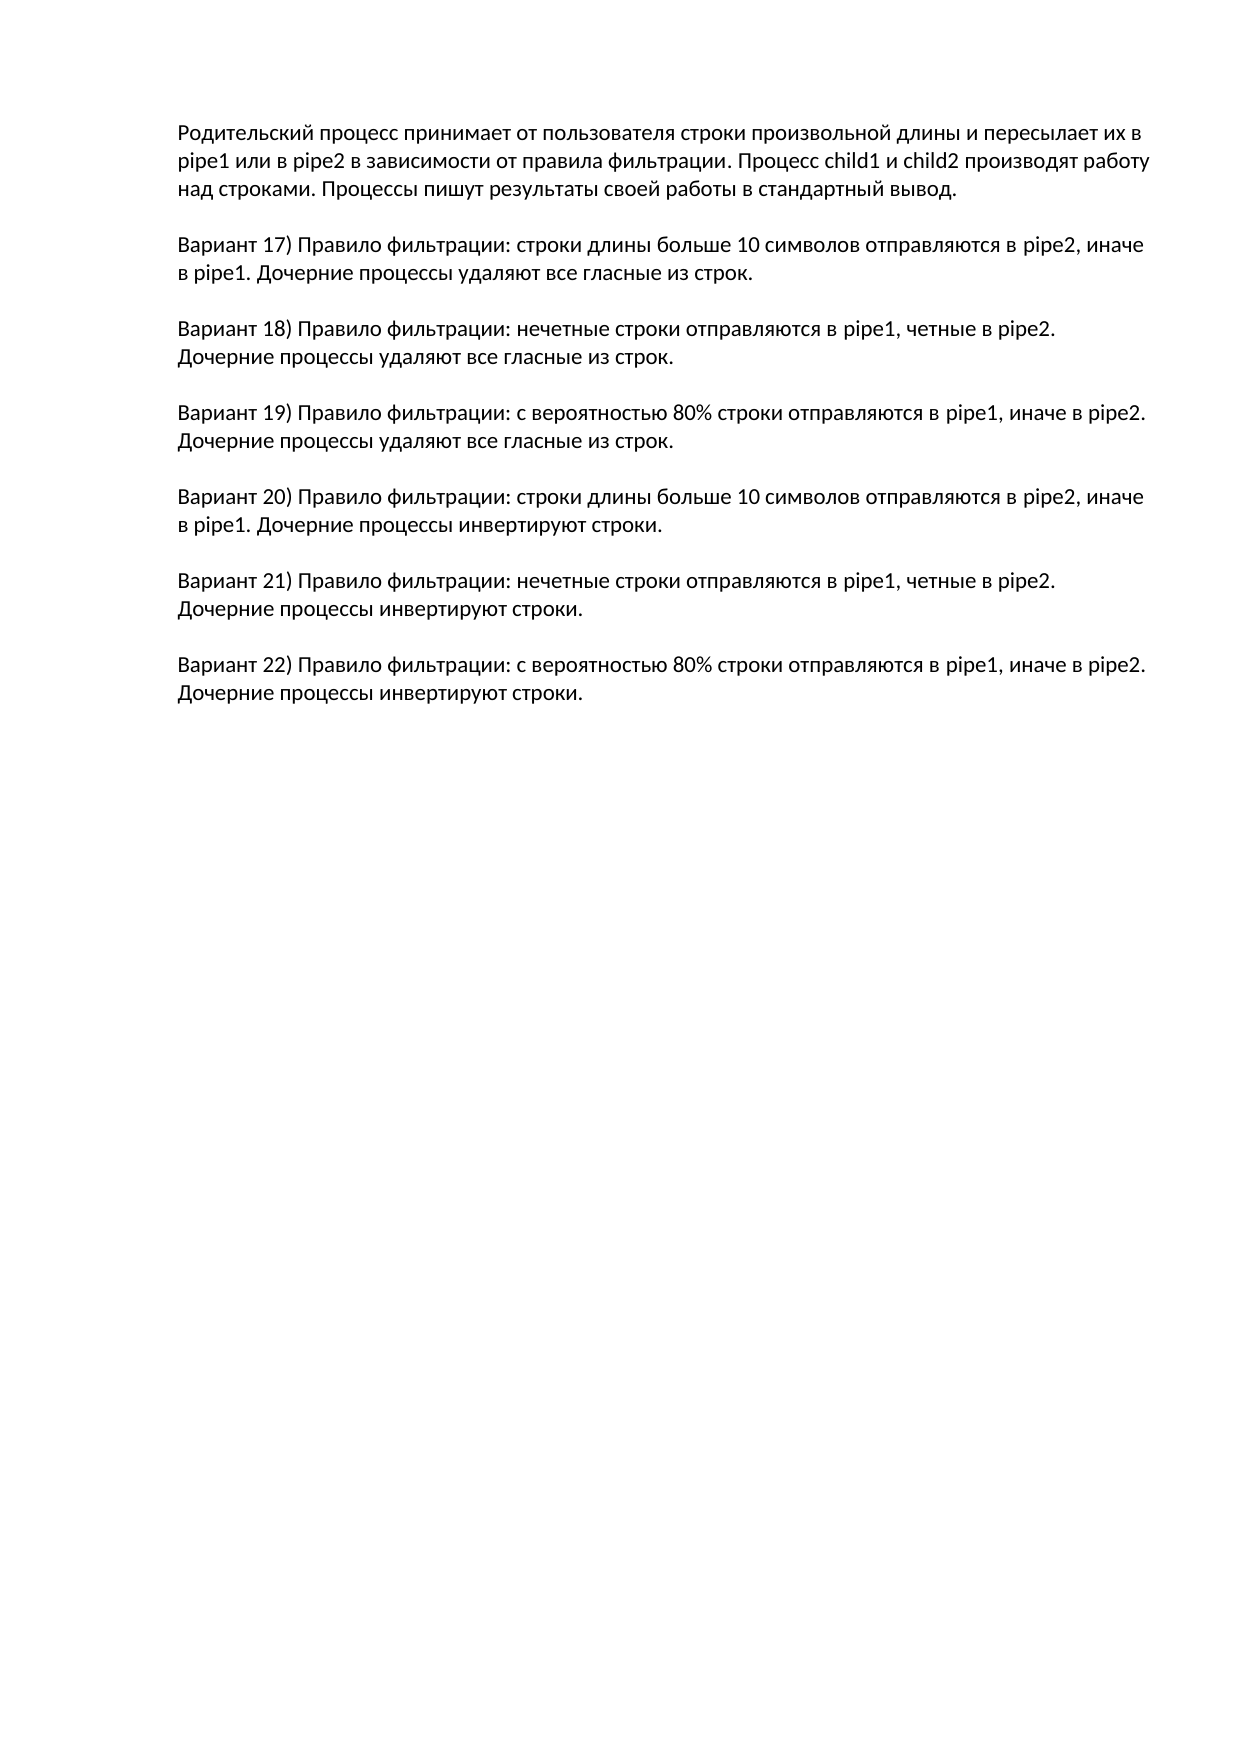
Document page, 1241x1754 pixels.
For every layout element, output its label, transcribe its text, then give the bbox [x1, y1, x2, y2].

text Вариант 19) Правило фильтрации: с вероятностью 80% строки отправляются в pipe1, иначе в pipe2. Дочерние процессы удаляют все гласные из строк. [177, 398, 1152, 454]
text Вариант 20) Правило фильтрации: строки длины больше 10 символов отправляются в pipe2, иначе в pipe1. Дочерние процессы инвертируют строки. [177, 482, 1152, 538]
text Вариант 21) Правило фильтрации: нечетные строки отправляются в pipe1, четные в pipe2. Дочерние процессы инвертируют строки. [177, 566, 1152, 622]
text Родительский процесс принимает от пользователя строки произвольной длины и пересылает их в pipe1 или в pipe2 в зависимости от правила фильтрации. Процесс child1 и child2 производят работу над строками. Процессы пишут результаты своей работы в стандартный вывод. [177, 118, 1152, 202]
text Вариант 18) Правило фильтрации: нечетные строки отправляются в pipe1, четные в pipe2. Дочерние процессы удаляют все гласные из строк. [177, 314, 1152, 370]
text Вариант 17) Правило фильтрации: строки длины больше 10 символов отправляются в pipe2, иначе в pipe1. Дочерние процессы удаляют все гласные из строк. [177, 230, 1152, 286]
text Вариант 22) Правило фильтрации: с вероятностью 80% строки отправляются в pipe1, иначе в pipe2. Дочерние процессы инвертируют строки. [177, 651, 1152, 707]
